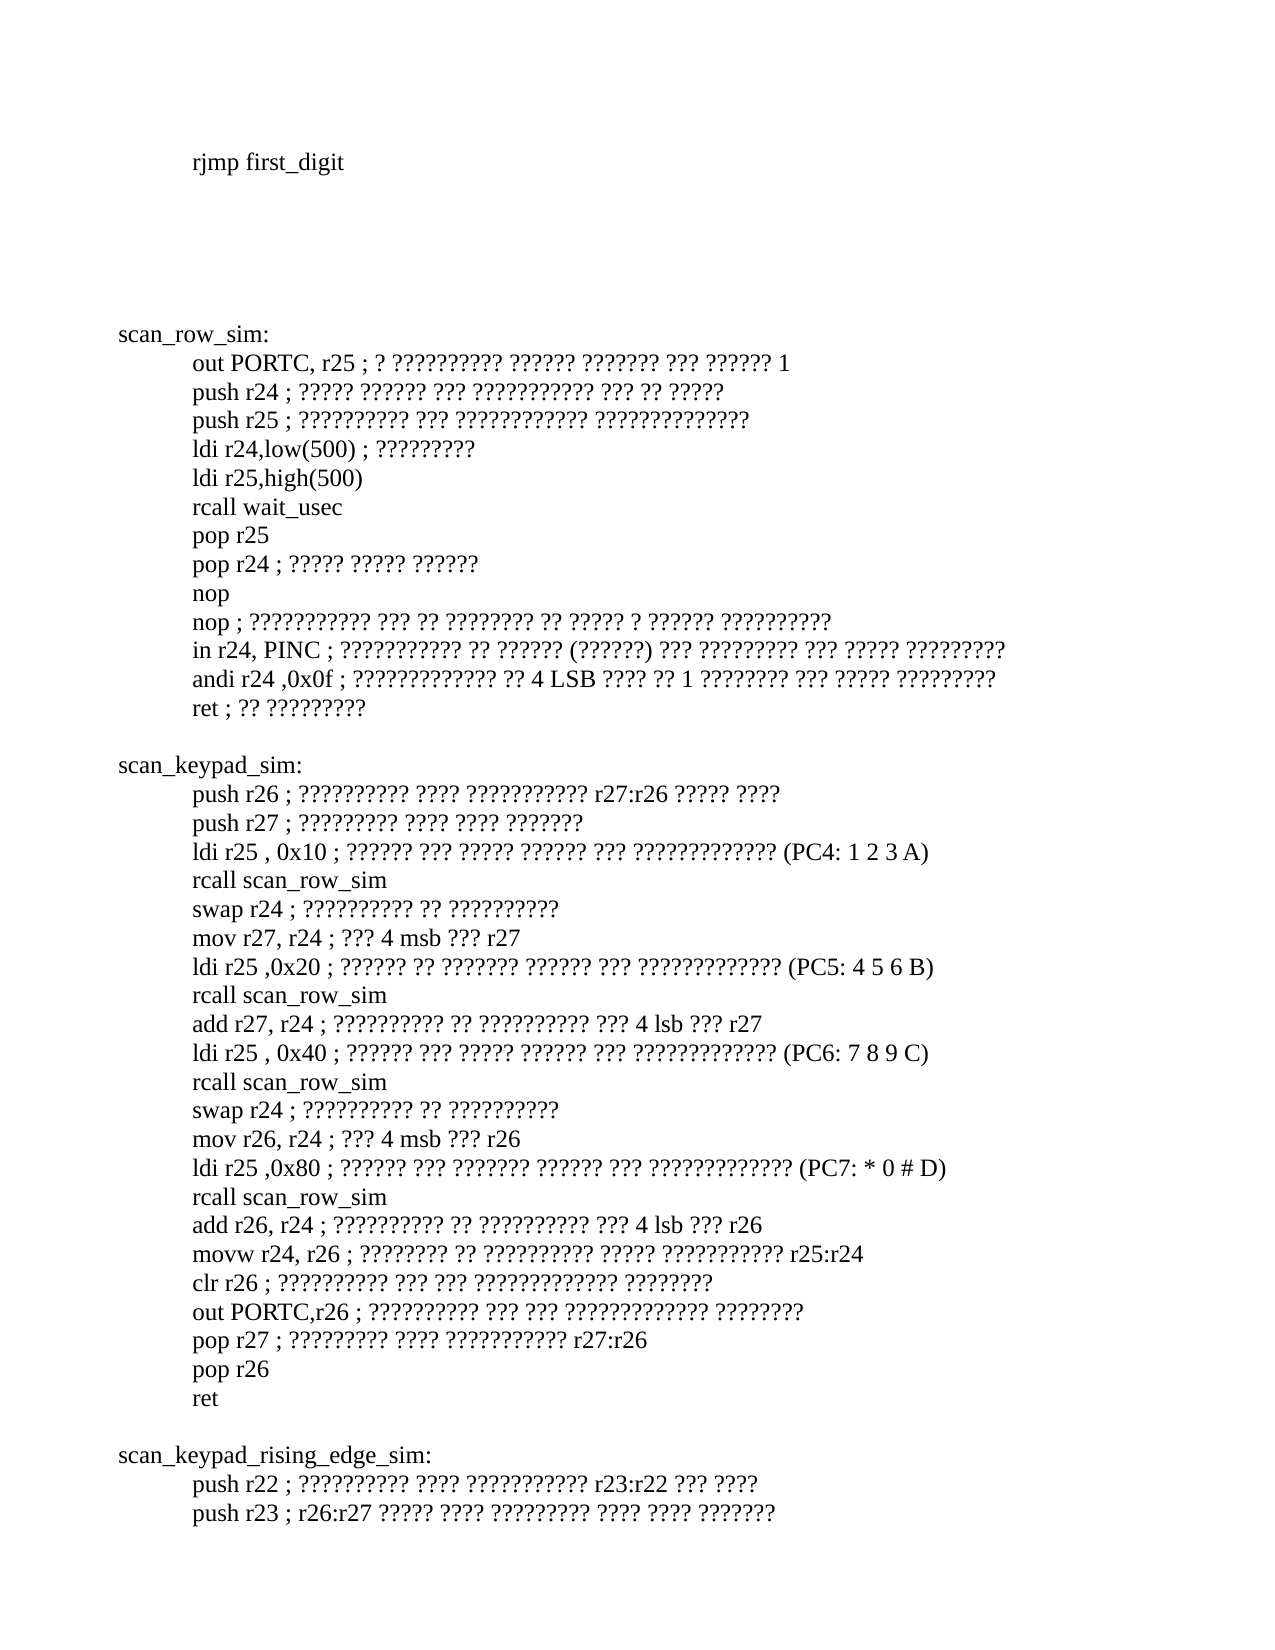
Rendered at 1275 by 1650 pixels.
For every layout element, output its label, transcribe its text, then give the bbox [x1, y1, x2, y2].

text nop [118, 578, 1157, 607]
text add r26, r24 ; ?????????? ?? ?????????? ??? 4 lsb ??? r26 [118, 1211, 1157, 1239]
text ldi r25 ,0x20 ; ?????? ?? ??????? ?????? ??? ????????????? (PC5: 4 5 6 B) [118, 952, 1157, 981]
text ret ; ?? ????????? [118, 693, 1157, 722]
text scan_keypad_sim: [118, 751, 1157, 779]
text scan_row_sim: [118, 319, 1157, 348]
text scan_keypad_rising_edge_sim: [118, 1441, 1157, 1469]
text rcall scan_row_sim [118, 1067, 1157, 1096]
text rcall scan_row_sim [118, 981, 1157, 1009]
text ldi r24,low(500) ; ????????? [118, 434, 1157, 463]
text ldi r25 ,0x80 ; ?????? ??? ??????? ?????? ??? ????????????? (PC7: * 0 # D) [118, 1153, 1157, 1182]
text push r26 ; ?????????? ???? ??????????? r27:r26 ????? ???? [118, 779, 1157, 808]
text push r27 ; ????????? ???? ???? ??????? [118, 808, 1157, 837]
text out PORTC,r26 ; ?????????? ??? ??? ????????????? ???????? [118, 1297, 1157, 1326]
text rjmp first_digit [118, 147, 1157, 176]
text push r24 ; ????? ?????? ??? ??????????? ??? ?? ????? [118, 377, 1157, 406]
text ldi r25,high(500) [118, 463, 1157, 492]
text push r22 ; ?????????? ???? ??????????? r23:r22 ??? ???? [118, 1469, 1157, 1498]
text in r24, PINC ; ??????????? ?? ?????? (??????) ??? ????????? ??? ????? ????????? [118, 636, 1157, 664]
text ldi r25 , 0x40 ; ?????? ??? ????? ?????? ??? ????????????? (PC6: 7 8 9 C) [118, 1038, 1157, 1067]
text ret [118, 1383, 1157, 1412]
text swap r24 ; ?????????? ?? ?????????? [118, 894, 1157, 923]
text push r25 ; ?????????? ??? ???????????? ?????????????? [118, 406, 1157, 434]
text andi r24 ,0x0f ; ????????????? ?? 4 LSB ???? ?? 1 ???????? ??? ????? ????????? [118, 664, 1157, 693]
text pop r26 [118, 1354, 1157, 1383]
text mov r27, r24 ; ??? 4 msb ??? r27 [118, 923, 1157, 952]
text nop ; ??????????? ??? ?? ???????? ?? ????? ? ?????? ?????????? [118, 607, 1157, 636]
text rcall wait_usec [118, 492, 1157, 521]
text swap r24 ; ?????????? ?? ?????????? [118, 1096, 1157, 1124]
text movw r24, r26 ; ???????? ?? ?????????? ????? ??????????? r25:r24 [118, 1239, 1157, 1268]
text rcall scan_row_sim [118, 1182, 1157, 1211]
text push r23 ; r26:r27 ????? ???? ????????? ???? ???? ??????? [118, 1498, 1157, 1527]
text add r27, r24 ; ?????????? ?? ?????????? ??? 4 lsb ??? r27 [118, 1009, 1157, 1038]
text pop r27 ; ????????? ???? ??????????? r27:r26 [118, 1326, 1157, 1354]
text pop r24 ; ????? ????? ?????? [118, 549, 1157, 578]
text rcall scan_row_sim [118, 866, 1157, 894]
text ldi r25 , 0x10 ; ?????? ??? ????? ?????? ??? ????????????? (PC4: 1 2 3 A) [118, 837, 1157, 866]
text pop r25 [118, 521, 1157, 549]
text out PORTC, r25 ; ? ?????????? ?????? ??????? ??? ?????? 1 [118, 348, 1157, 377]
text clr r26 ; ?????????? ??? ??? ????????????? ???????? [118, 1268, 1157, 1297]
text mov r26, r24 ; ??? 4 msb ??? r26 [118, 1124, 1157, 1153]
